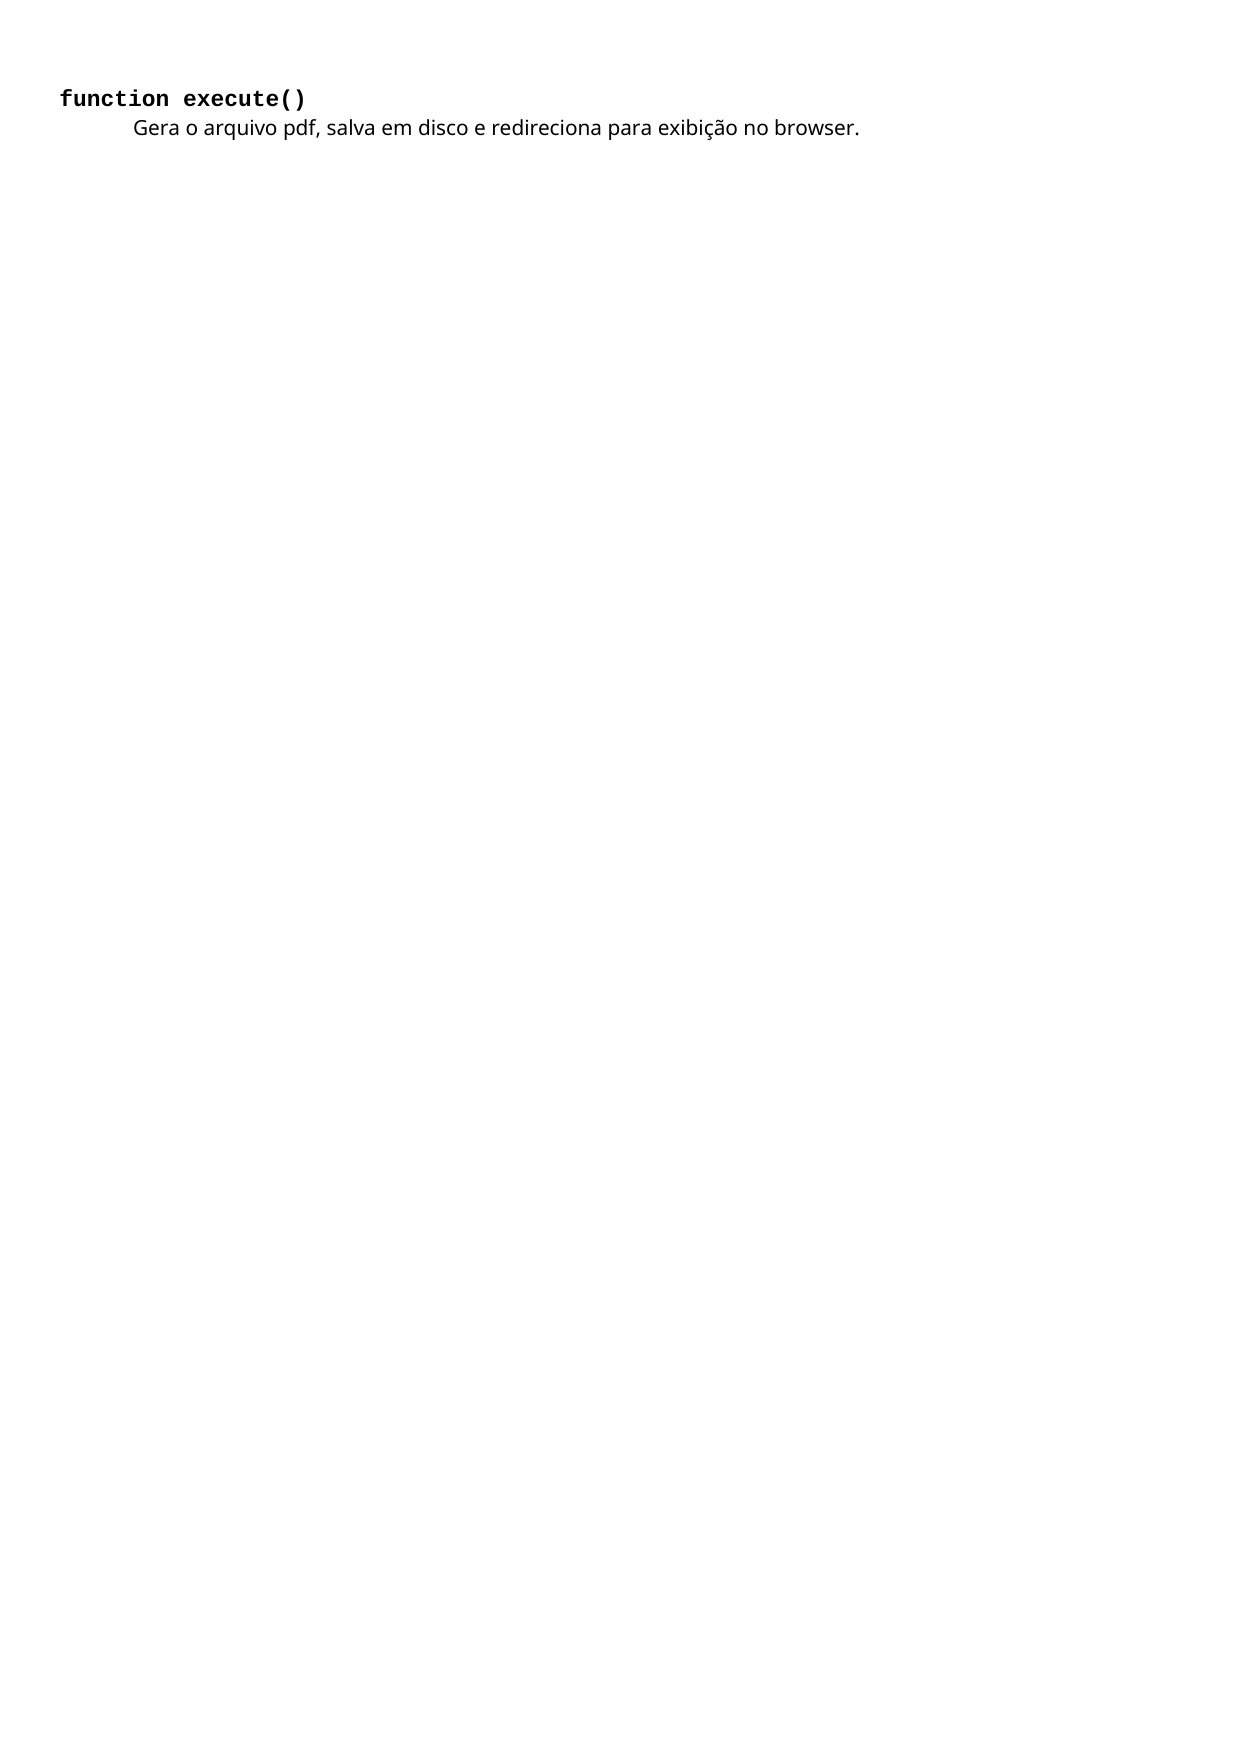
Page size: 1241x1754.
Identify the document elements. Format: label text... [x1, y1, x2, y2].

text function execute() [59, 87, 1181, 113]
text Gera o arquivo pdf, salva em disco e redireciona para exibição no browser. [59, 113, 1181, 142]
